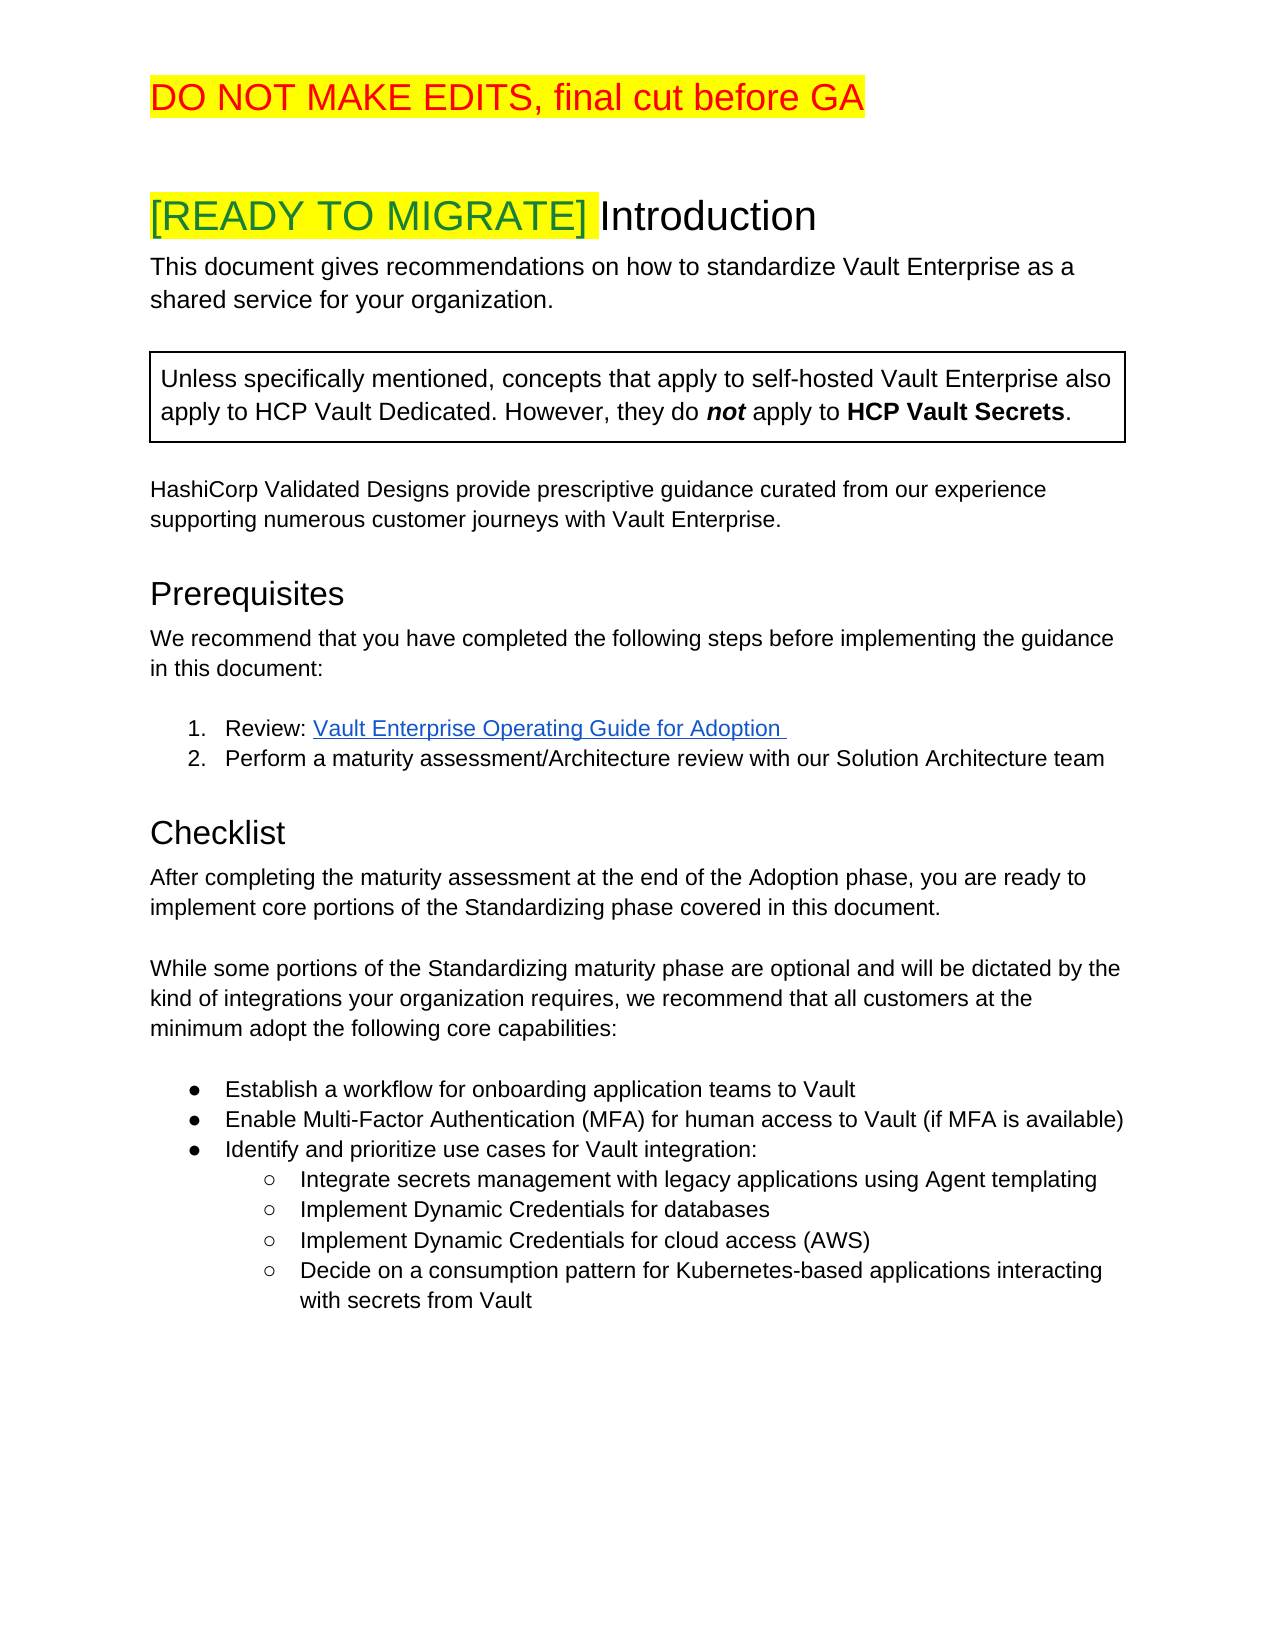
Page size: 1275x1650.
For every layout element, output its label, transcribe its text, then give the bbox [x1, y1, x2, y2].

list Review: Vault Enterprise Operating Guide for Adoption [187, 715, 1125, 742]
text While some portions of the Standardizing maturity phase are optional and will be dictated by the kind of integrations your organization requires, we recommend that all customers at the minimum adopt the following core capabilities: [150, 955, 1125, 1041]
text HashiCorp Validated Designs provide prescriptive guidance curated from our experience supporting numerous customer journeys with Vault Enterprise. [150, 476, 1125, 532]
list Perform a maturity assessment/Architecture review with our Solution Architecture team [187, 745, 1125, 772]
list Enable Multi-Factor Authentication (MFA) for human access to Vault (if MFA is available) [187, 1106, 1125, 1132]
list Identify and prioritize use cases for Vault integration: [187, 1136, 1125, 1162]
subtitle [READY TO MIGRATE] Introduction [150, 192, 1125, 239]
text We recommend that you have completed the following steps before implementing the guidance in this document: [150, 624, 1125, 681]
text This document gives recommendations on how to standardize Vault Enterprise as a shared service for your organization. [150, 252, 1125, 314]
list Decide on a consumption pattern for Kubernetes-based applications interacting with secrets from Vault [262, 1257, 1125, 1313]
subtitle Checklist [150, 813, 1125, 852]
list Implement Dynamic Credentials for cloud access (AWS) [262, 1227, 1125, 1253]
list Integrate secrets management with legacy applications using Agent templating [262, 1166, 1125, 1192]
list Implement Dynamic Credentials for databases [262, 1196, 1125, 1223]
text After completing the maturity assessment at the end of the Adoption phase, you are ready to implement core portions of the Standardizing phase covered in this document. [150, 864, 1125, 921]
subtitle Prerequisites [150, 574, 1125, 612]
list Establish a workflow for onboarding application teams to Vault [187, 1076, 1125, 1102]
table_header Unless specifically mentioned, concepts that apply to self-hosted Vault Enterprise also apply to HCP Vault Dedicated. However, they do not apply to HCP Vault Secrets. [151, 353, 1124, 441]
